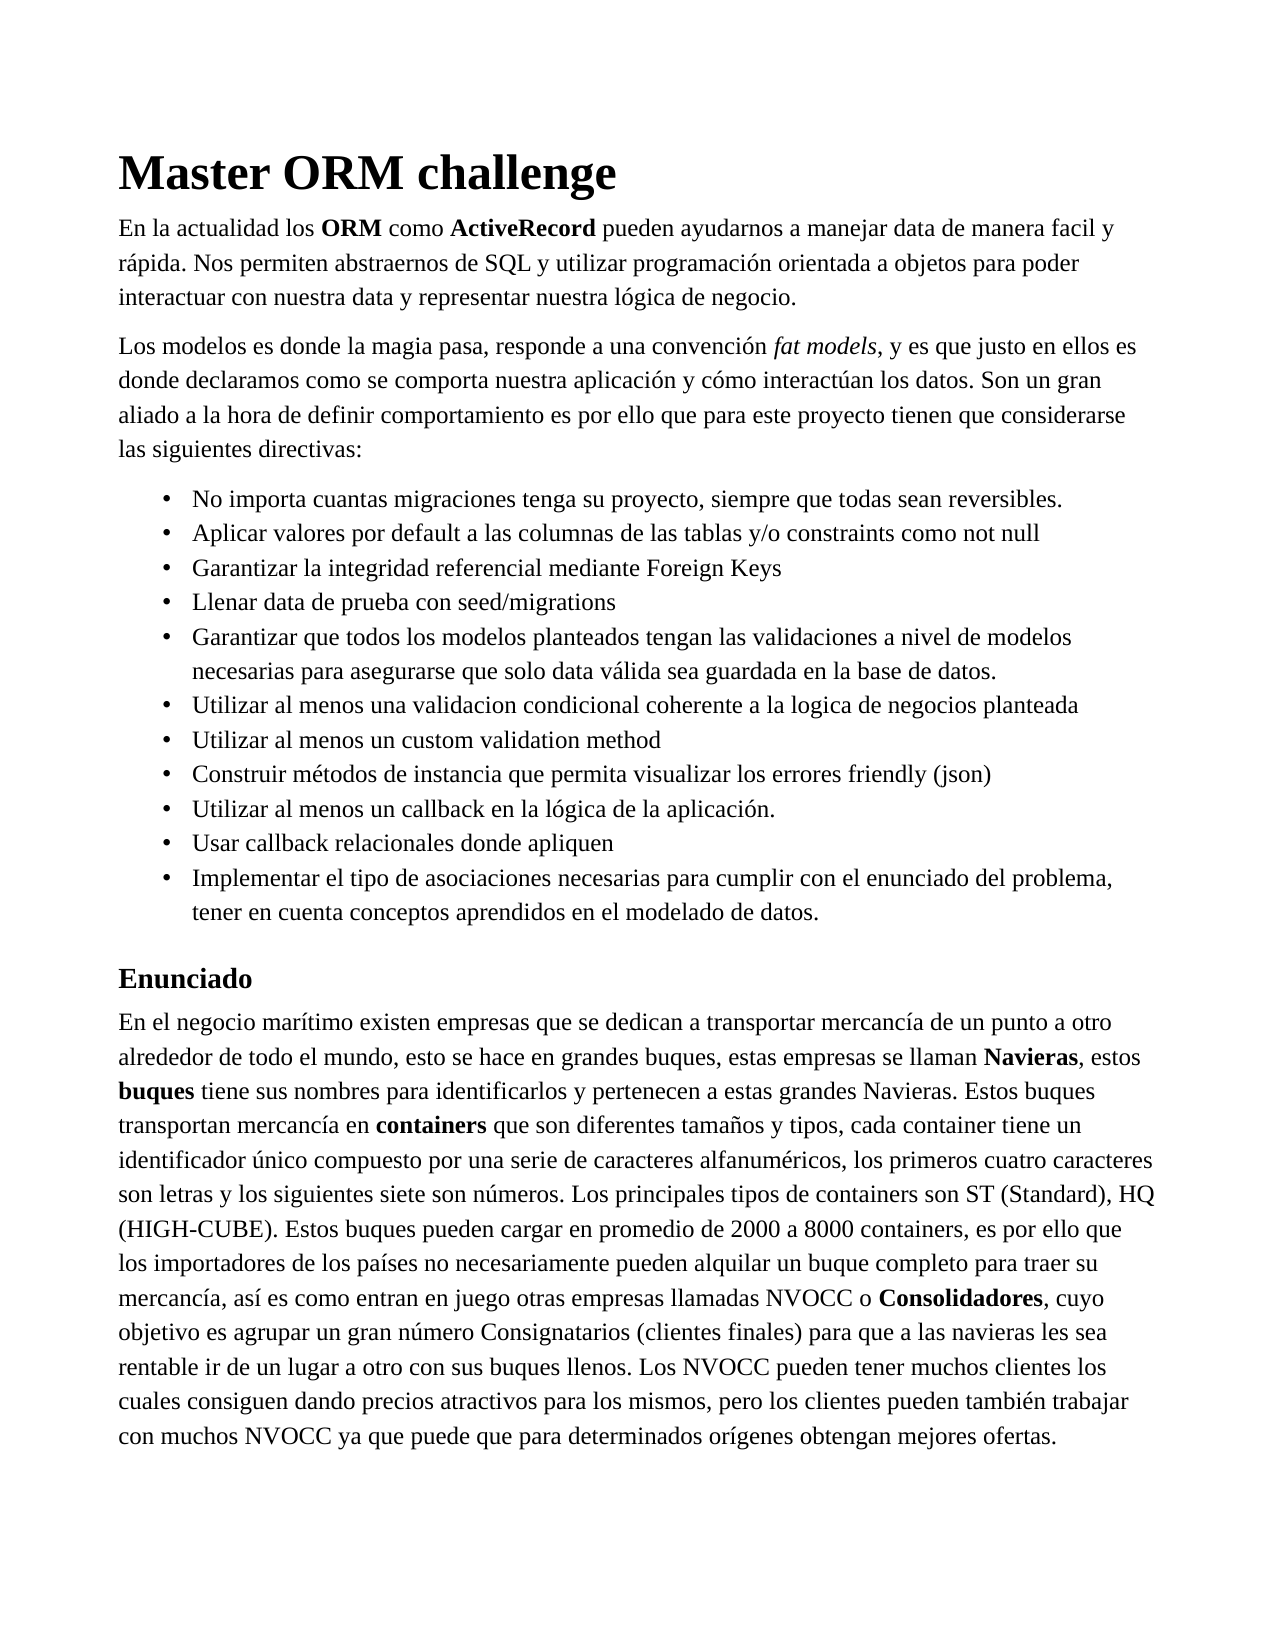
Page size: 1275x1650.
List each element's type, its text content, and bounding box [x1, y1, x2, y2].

list Garantizar que todos los modelos planteados tengan las validaciones a nivel de modelos necesarias para asegurarse que solo data válida sea guardada en la base de datos. [162, 622, 1157, 685]
list No importa cuantas migraciones tenga su proyecto, siempre que todas sean reversibles. [162, 484, 1157, 512]
list Usar callback relacionales donde apliquen [162, 828, 1157, 857]
subtitle Master ORM challenge [118, 143, 1157, 201]
list Construir métodos de instancia que permita visualizar los errores friendly (json) [162, 759, 1157, 788]
list Aplicar valores por default a las columnas de las tablas y/o constraints como not null [162, 518, 1157, 547]
list Utilizar al menos una validacion condicional coherente a la logica de negocios planteada [162, 691, 1157, 719]
subtitle Enunciado [118, 961, 1157, 994]
list Utilizar al menos un custom validation method [162, 725, 1157, 754]
text Los modelos es donde la magia pasa, responde a una convención fat models, y es que justo en ellos es donde declaramos como se comporta nuestra aplicación y cómo interactúan los datos. Son un gran aliado a la hora de definir comportamiento es por ello que para este proyecto tienen que considerarse las siguientes directivas: [118, 331, 1157, 463]
list Utilizar al menos un callback en la lógica de la aplicación. [162, 794, 1157, 823]
list Llenar data de prueba con seed/migrations [162, 587, 1157, 616]
list Garantizar la integridad referencial mediante Foreign Keys [162, 553, 1157, 581]
text En la actualidad los ORM como ActiveRecord pueden ayudarnos a manejar data de manera facil y rápida. Nos permiten abstraernos de SQL y utilizar programación orientada a objetos para poder interactuar con nuestra data y representar nuestra lógica de negocio. [118, 213, 1157, 311]
text En el negocio marítimo existen empresas que se dedican a transportar mercancía de un punto a otro alrededor de todo el mundo, esto se hace en grandes buques, estas empresas se llaman Navieras, estos buques tiene sus nombres para identificarlos y pertenecen a estas grandes Navieras. Estos buques transportan mercancía en containers que son diferentes tamaños y tipos, cada container tiene un identificador único compuesto por una serie de caracteres alfanuméricos, los primeros cuatro caracteres son letras y los siguientes siete son números. Los principales tipos de containers son ST (Standard), HQ (HIGH-CUBE). Estos buques pueden cargar en promedio de 2000 a 8000 containers, es por ello que los importadores de los países no necesariamente pueden alquilar un buque completo para traer su mercancía, así es como entran en juego otras empresas llamadas NVOCC o Consolidadores, cuyo objetivo es agrupar un gran número Consignatarios (clientes finales) para que a las navieras les sea rentable ir de un lugar a otro con sus buques llenos. Los NVOCC pueden tener muchos clientes los cuales consiguen dando precios atractivos para los mismos, pero los clientes pueden también trabajar con muchos NVOCC ya que puede que para determinados orígenes obtengan mejores ofertas. [118, 1007, 1157, 1449]
list Implementar el tipo de asociaciones necesarias para cumplir con el enunciado del problema, tener en cuenta conceptos aprendidos en el modelado de datos. [162, 863, 1157, 926]
